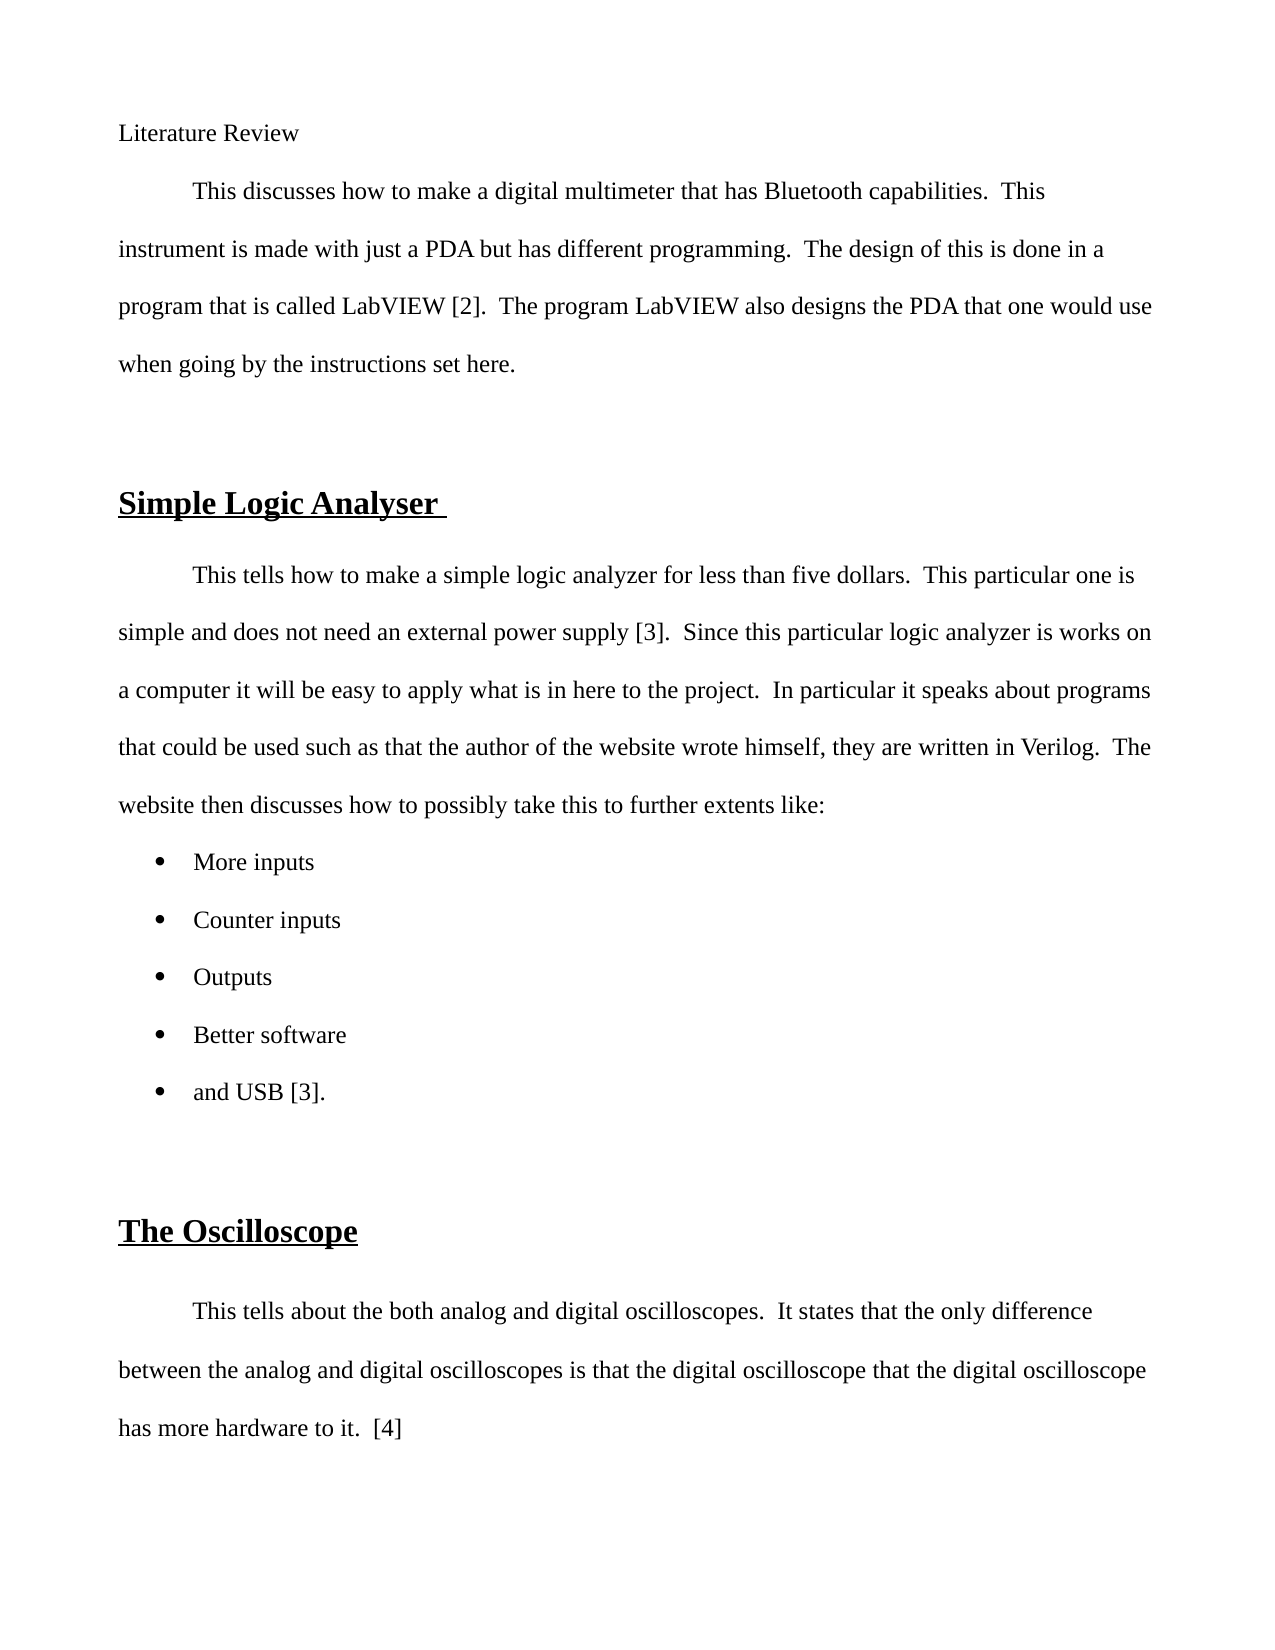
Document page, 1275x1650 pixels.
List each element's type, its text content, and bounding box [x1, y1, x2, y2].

list Better software [156, 1020, 1157, 1048]
text This discusses how to make a digital multimeter that has Bluetooth capabilities. This instrument is made with just a PDA but has different programming. The design of this is done in a program that is called LabVIEW [2]. The program LabVIEW also designs the PDA that one would use when going by the instructions set here. [118, 176, 1157, 378]
text This tells how to make a simple logic analyzer for less than five dollars. This particular one is simple and does not need an external power supply [3]. Since this particular logic analyzer is works on a computer it will be easy to apply what is in here to the project. In particular it speaks about programs that could be used such as that the author of the website wrote himself, they are written in Verilog. The website then discusses how to possibly take this to further extents like: [118, 560, 1157, 818]
text The Oscilloscope [118, 1211, 1157, 1250]
list Counter inputs [156, 905, 1157, 933]
list More inputs [156, 847, 1157, 876]
list and USB [3]. [156, 1077, 1157, 1106]
text Simple Logic Analyser [118, 483, 1157, 521]
text This tells about the both analog and digital oscilloscopes. It states that the only difference between the analog and digital oscilloscopes is that the digital oscilloscope that the digital oscilloscope has more hardware to it. [4] [118, 1288, 1157, 1441]
list Outputs [156, 962, 1157, 991]
